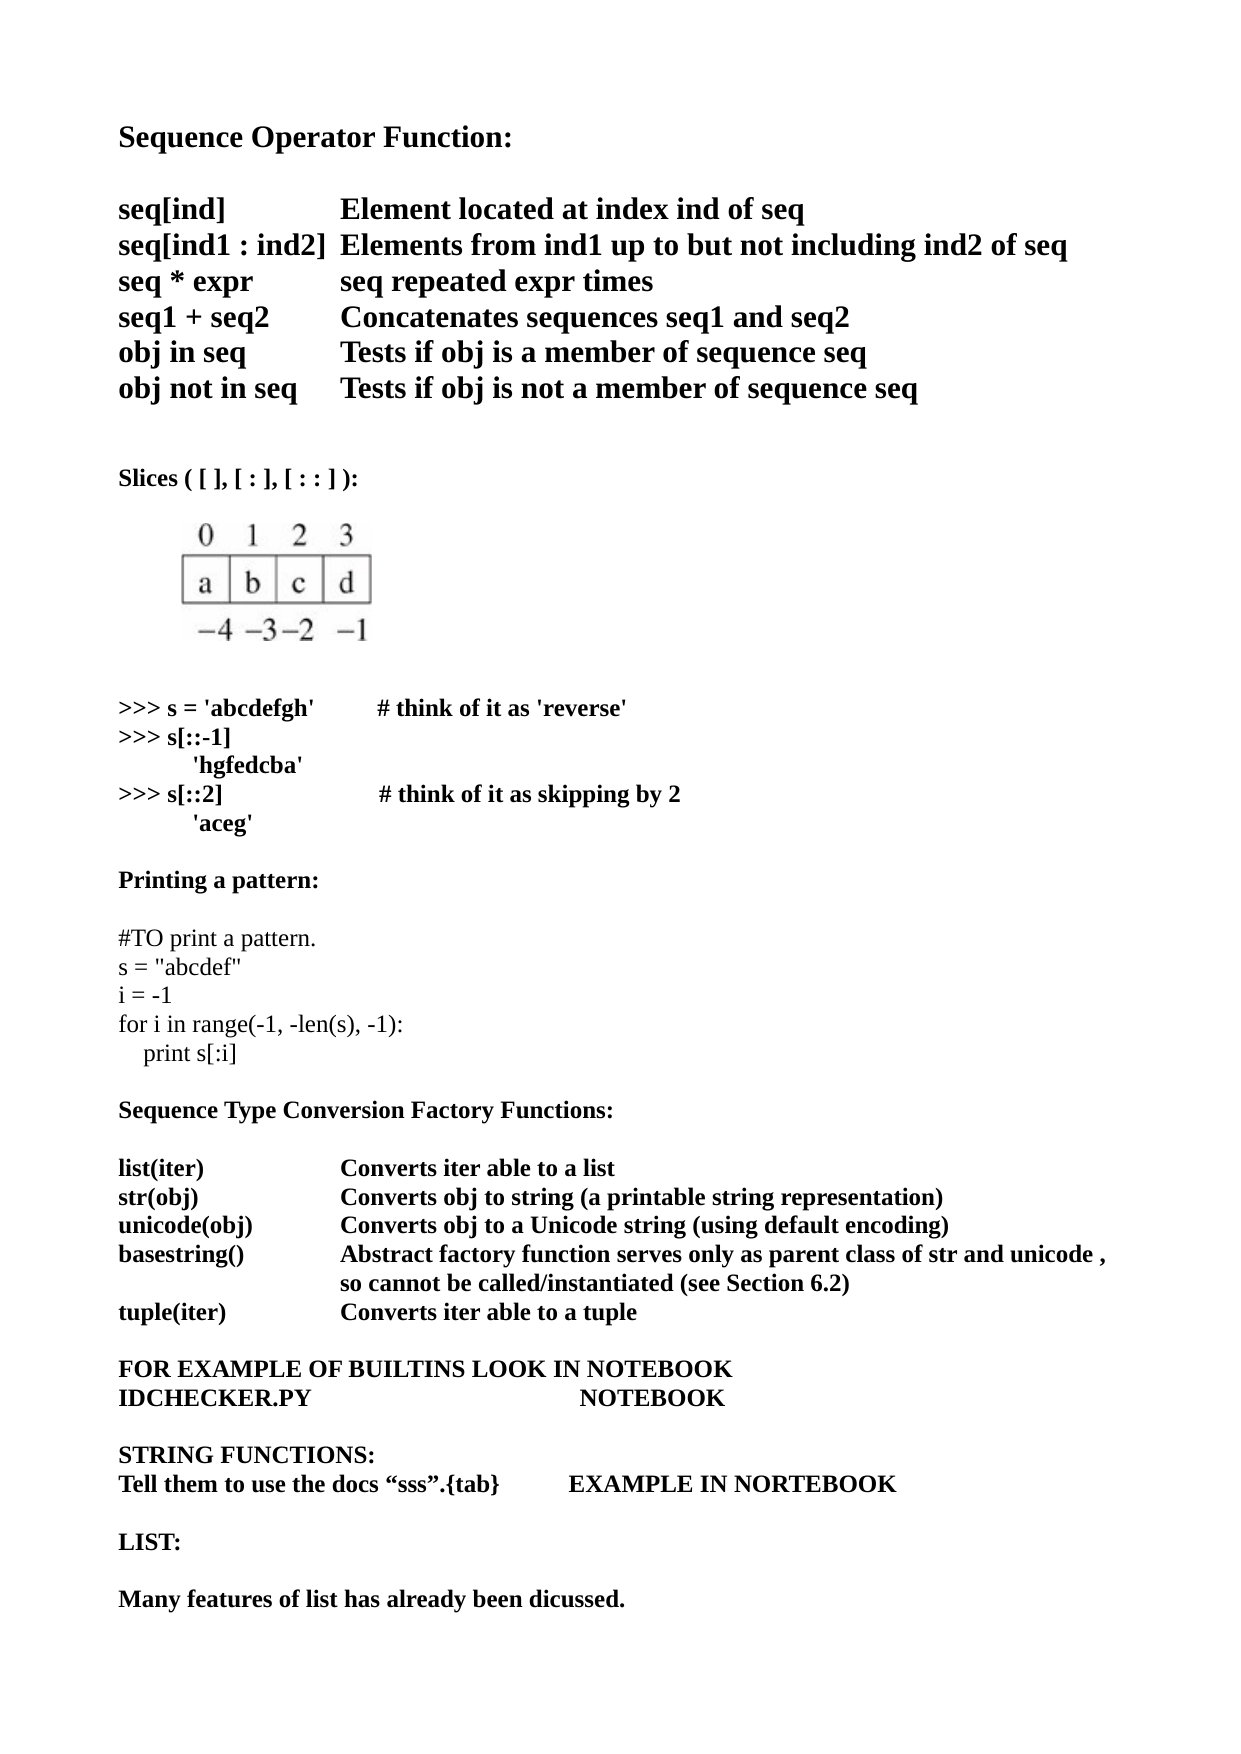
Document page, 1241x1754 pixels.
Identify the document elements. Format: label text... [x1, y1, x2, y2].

text unicode(obj) Converts obj to a Unicode string (using default encoding) [118, 1211, 1122, 1239]
text IDCHECKER.PY NOTEBOOK [118, 1383, 1122, 1412]
text basestring() Abstract factory function serves only as parent class of str and unicode , so cannot be called/instantiated (see Section 6.2) [118, 1239, 1122, 1297]
text tuple(iter) Converts iter able to a tuple [118, 1297, 1122, 1326]
text Many features of list has already been dicussed. [118, 1584, 1122, 1613]
text FOR EXAMPLE OF BUILTINS LOOK IN NOTEBOOK [118, 1354, 1122, 1383]
text for i in range(-1, -len(s), -1): [118, 1009, 1122, 1038]
text 'hgfedcba' [118, 751, 1122, 779]
text Printing a pattern: [118, 866, 1122, 894]
text s = "abcdef" [118, 952, 1122, 981]
text seq[ind] Element located at index ind of seq [118, 190, 1122, 226]
text str(obj) Converts obj to string (a printable string representation) [118, 1182, 1122, 1211]
text Tell them to use the docs “sss”.{tab} EXAMPLE IN NORTEBOOK [118, 1469, 1122, 1498]
picture [181, 523, 372, 641]
text LIST: [118, 1527, 1122, 1556]
text seq1 + seq2 Concatenates sequences seq1 and seq2 [118, 298, 1122, 334]
text #TO print a pattern. [118, 923, 1122, 952]
text 'aceg' [118, 808, 1122, 837]
text print s[:i] [118, 1038, 1122, 1067]
text Sequence Type Conversion Factory Functions: [118, 1096, 1122, 1124]
text >>> s[::2] # think of it as skipping by 2 [118, 779, 1122, 808]
text seq * expr seq repeated expr times [118, 262, 1122, 298]
text >>> s[::-1] [118, 722, 1122, 751]
text i = -1 [118, 981, 1122, 1009]
text obj in seq Tests if obj is a member of sequence seq [118, 334, 1122, 370]
text >>> s = 'abcdefgh' # think of it as 'reverse' [118, 693, 1122, 722]
text Slices ( [ ], [ : ], [ : : ] ): [118, 463, 1122, 492]
text STRING FUNCTIONS: [118, 1441, 1122, 1469]
text Sequence Operator Function: [118, 118, 1122, 154]
text obj not in seq Tests if obj is not a member of sequence seq [118, 370, 1122, 406]
text seq[ind1 : ind2] Elements from ind1 up to but not including ind2 of seq [118, 226, 1122, 262]
text list(iter) Converts iter able to a list [118, 1153, 1122, 1182]
